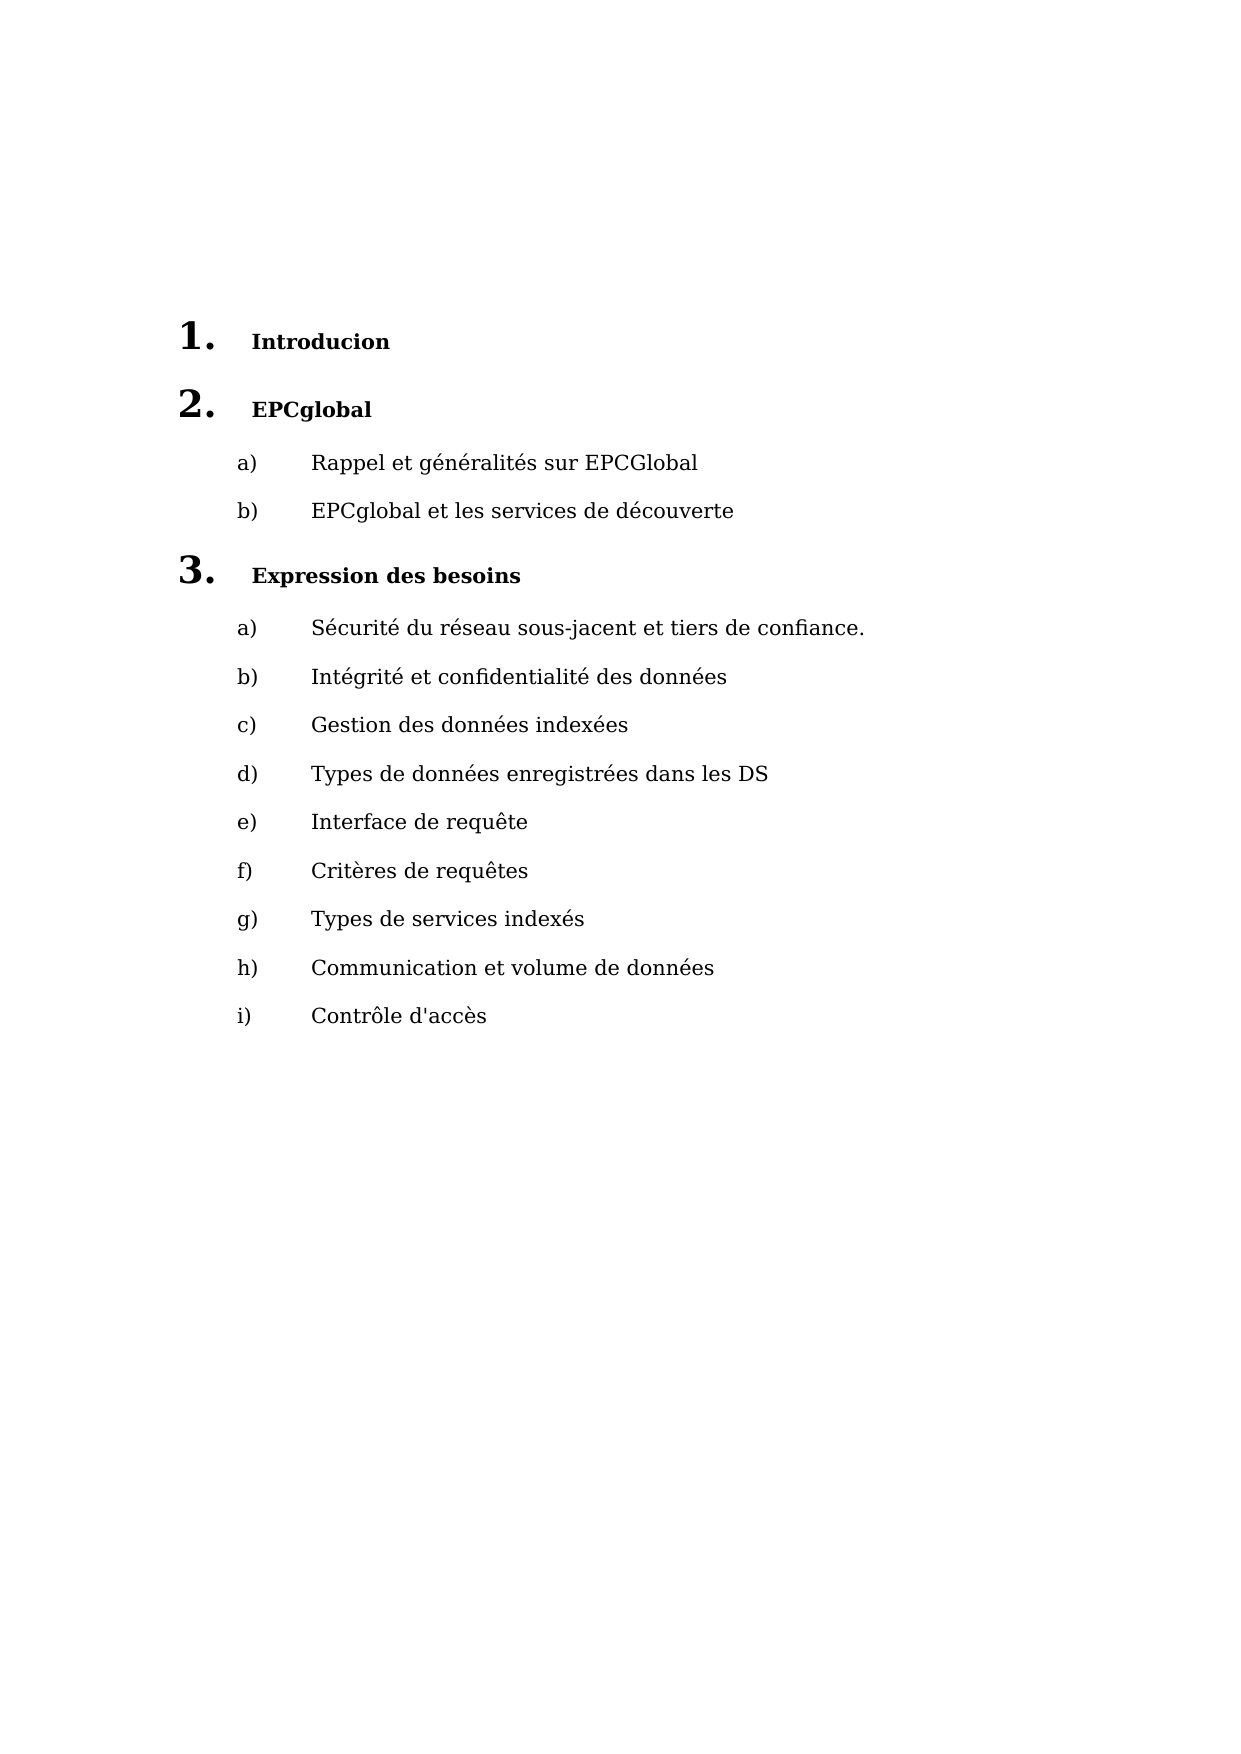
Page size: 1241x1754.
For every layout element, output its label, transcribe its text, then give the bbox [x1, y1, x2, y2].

list Rappel et généralités sur EPCGlobal [237, 451, 1059, 475]
list Types de services indexés [237, 907, 1059, 932]
list Contrôle d'accès [237, 1004, 1059, 1029]
list Types de données enregistrées dans les DS [237, 762, 1059, 786]
list Communication et volume de données [237, 956, 1059, 980]
list Introducion [177, 314, 1059, 358]
list EPCglobal [177, 382, 1059, 427]
list Expression des besoins [177, 548, 1059, 592]
list EPCglobal et les services de découverte [237, 499, 1059, 524]
list Gestion des données indexées [237, 713, 1059, 738]
list Intégrité et confidentialité des données [237, 665, 1059, 689]
list Interface de requête [237, 810, 1059, 835]
list Sécurité du réseau sous-jacent et tiers de confiance. [237, 616, 1059, 641]
list Critères de requêtes [237, 859, 1059, 883]
